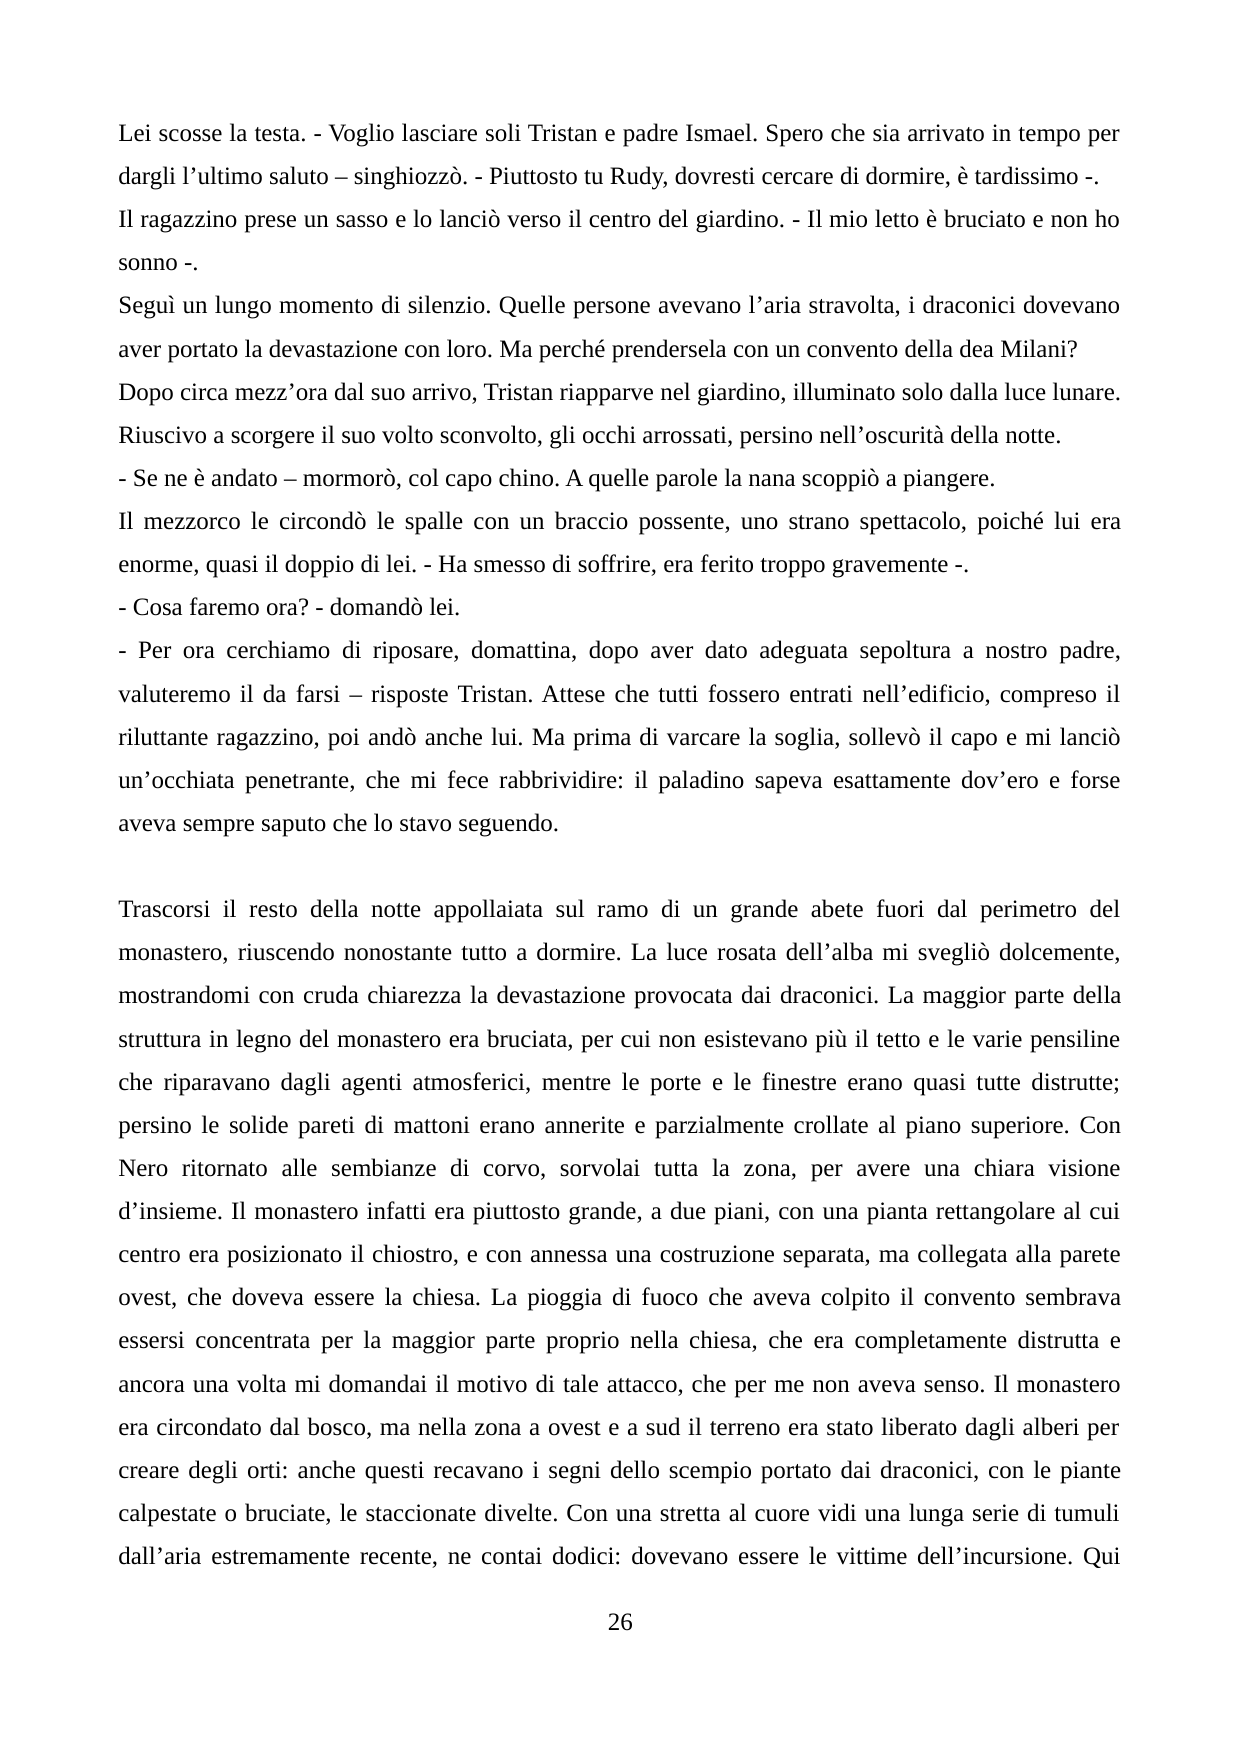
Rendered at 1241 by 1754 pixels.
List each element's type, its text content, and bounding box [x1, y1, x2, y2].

text - Se ne è andato – mormorò, col capo chino. A quelle parole la nana scoppiò a piangere. [118, 463, 1122, 492]
text Lei scosse la testa. - Voglio lasciare soli Tristan e padre Ismael. Spero che sia arrivato in tempo per dargli l’ultimo saluto – singhiozzò. - Piuttosto tu Rudy, dovresti cercare di dormire, è tardissimo -. [118, 118, 1122, 190]
text Il mezzorco le circondò le spalle con un braccio possente, uno strano spettacolo, poiché lui era enorme, quasi il doppio di lei. - Ha smesso di soffrire, era ferito troppo gravemente -. [118, 506, 1122, 578]
text Il ragazzino prese un sasso e lo lanciò verso il centro del giardino. - Il mio letto è bruciato e non ho sonno -. [118, 204, 1122, 276]
text Dopo circa mezz’ora dal suo arrivo, Tristan riapparve nel giardino, illuminato solo dalla luce lunare. Riuscivo a scorgere il suo volto sconvolto, gli occhi arrossati, persino nell’oscurità della notte. [118, 377, 1122, 449]
text Trascorsi il resto della notte appollaiata sul ramo di un grande abete fuori dal perimetro del monastero, riuscendo nonostante tutto a dormire. La luce rosata dell’alba mi svegliò dolcemente, mostrandomi con cruda chiarezza la devastazione provocata dai draconici. La maggior parte della struttura in legno del monastero era bruciata, per cui non esistevano più il tetto e le varie pensiline che riparavano dagli agenti atmosferici, mentre le porte e le finestre erano quasi tutte distrutte; persino le solide pareti di mattoni erano annerite e parzialmente crollate al piano superiore. Con Nero ritornato alle sembianze di corvo, sorvolai tutta la zona, per avere una chiara visione d’insieme. Il monastero infatti era piuttosto grande, a due piani, con una pianta rettangolare al cui centro era posizionato il chiostro, e con annessa una costruzione separata, ma collegata alla parete ovest, che doveva essere la chiesa. La pioggia di fuoco che aveva colpito il convento sembrava essersi concentrata per la maggior parte proprio nella chiesa, che era completamente distrutta e ancora una volta mi domandai il motivo di tale attacco, che per me non aveva senso. Il monastero era circondato dal bosco, ma nella zona a ovest e a sud il terreno era stato liberato dagli alberi per creare degli orti: anche questi recavano i segni dello scempio portato dai draconici, con le piante calpestate o bruciate, le staccionate divelte. Con una stretta al cuore vidi una lunga serie di tumuli dall’aria estremamente recente, ne contai dodici: dovevano essere le vittime dell’incursione. Qui [118, 894, 1122, 1570]
text Seguì un lungo momento di silenzio. Quelle persone avevano l’aria stravolta, i draconici dovevano aver portato la devastazione con loro. Ma perché prendersela con un convento della dea Milani? [118, 291, 1122, 362]
text - Cosa faremo ora? - domandò lei. [118, 592, 1122, 621]
text - Per ora cerchiamo di riposare, domattina, dopo aver dato adeguata sepoltura a nostro padre, valuteremo il da farsi – risposte Tristan. Attese che tutti fossero entrati nell’edificio, compreso il riluttante ragazzino, poi andò anche lui. Ma prima di varcare la soglia, sollevò il capo e mi lanciò un’occhiata penetrante, che mi fece rabbrividire: il paladino sapeva esattamente dov’ero e forse aveva sempre saputo che lo stavo seguendo. [118, 636, 1122, 837]
